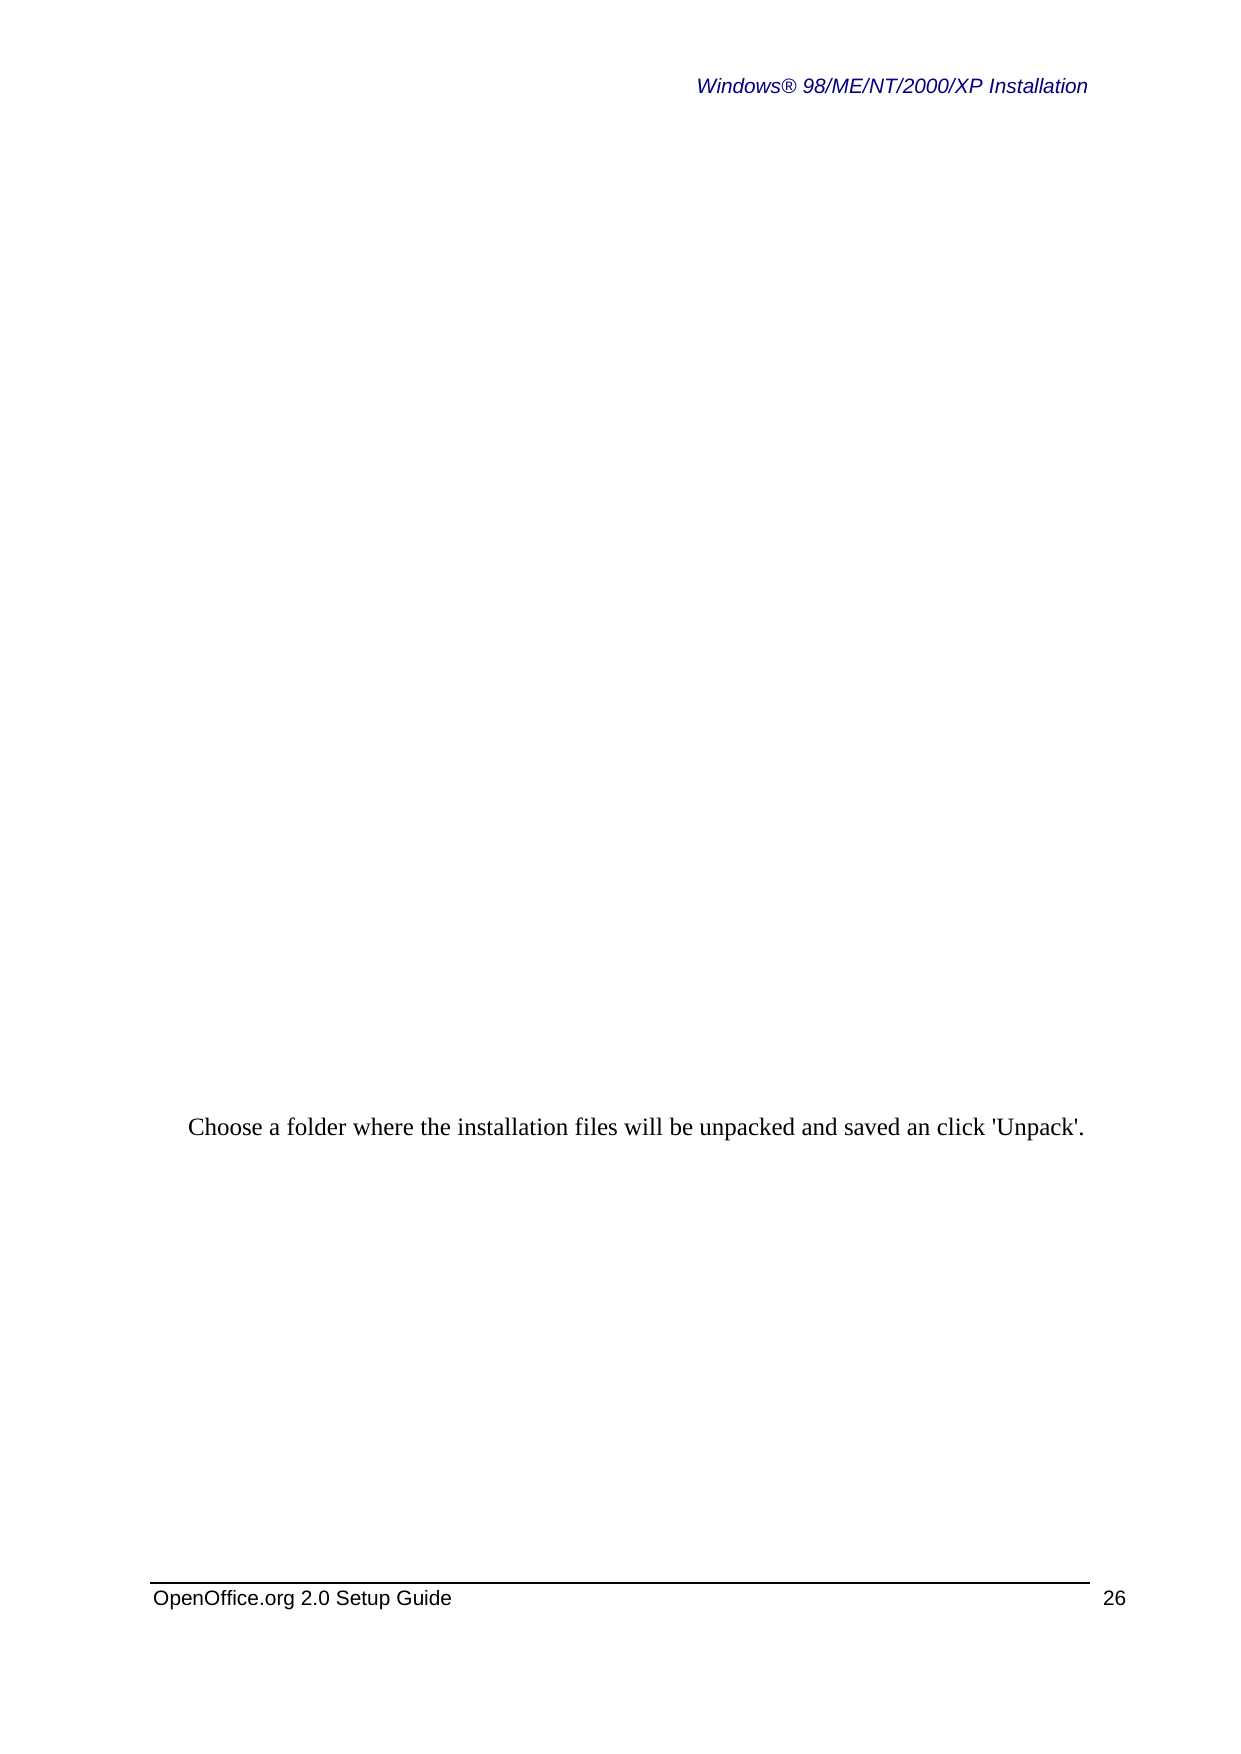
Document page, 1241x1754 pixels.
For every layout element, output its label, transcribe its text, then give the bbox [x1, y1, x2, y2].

text Choose a folder where the installation files will be unpacked and saved an click 'Unpack'. [188, 1113, 1090, 1169]
